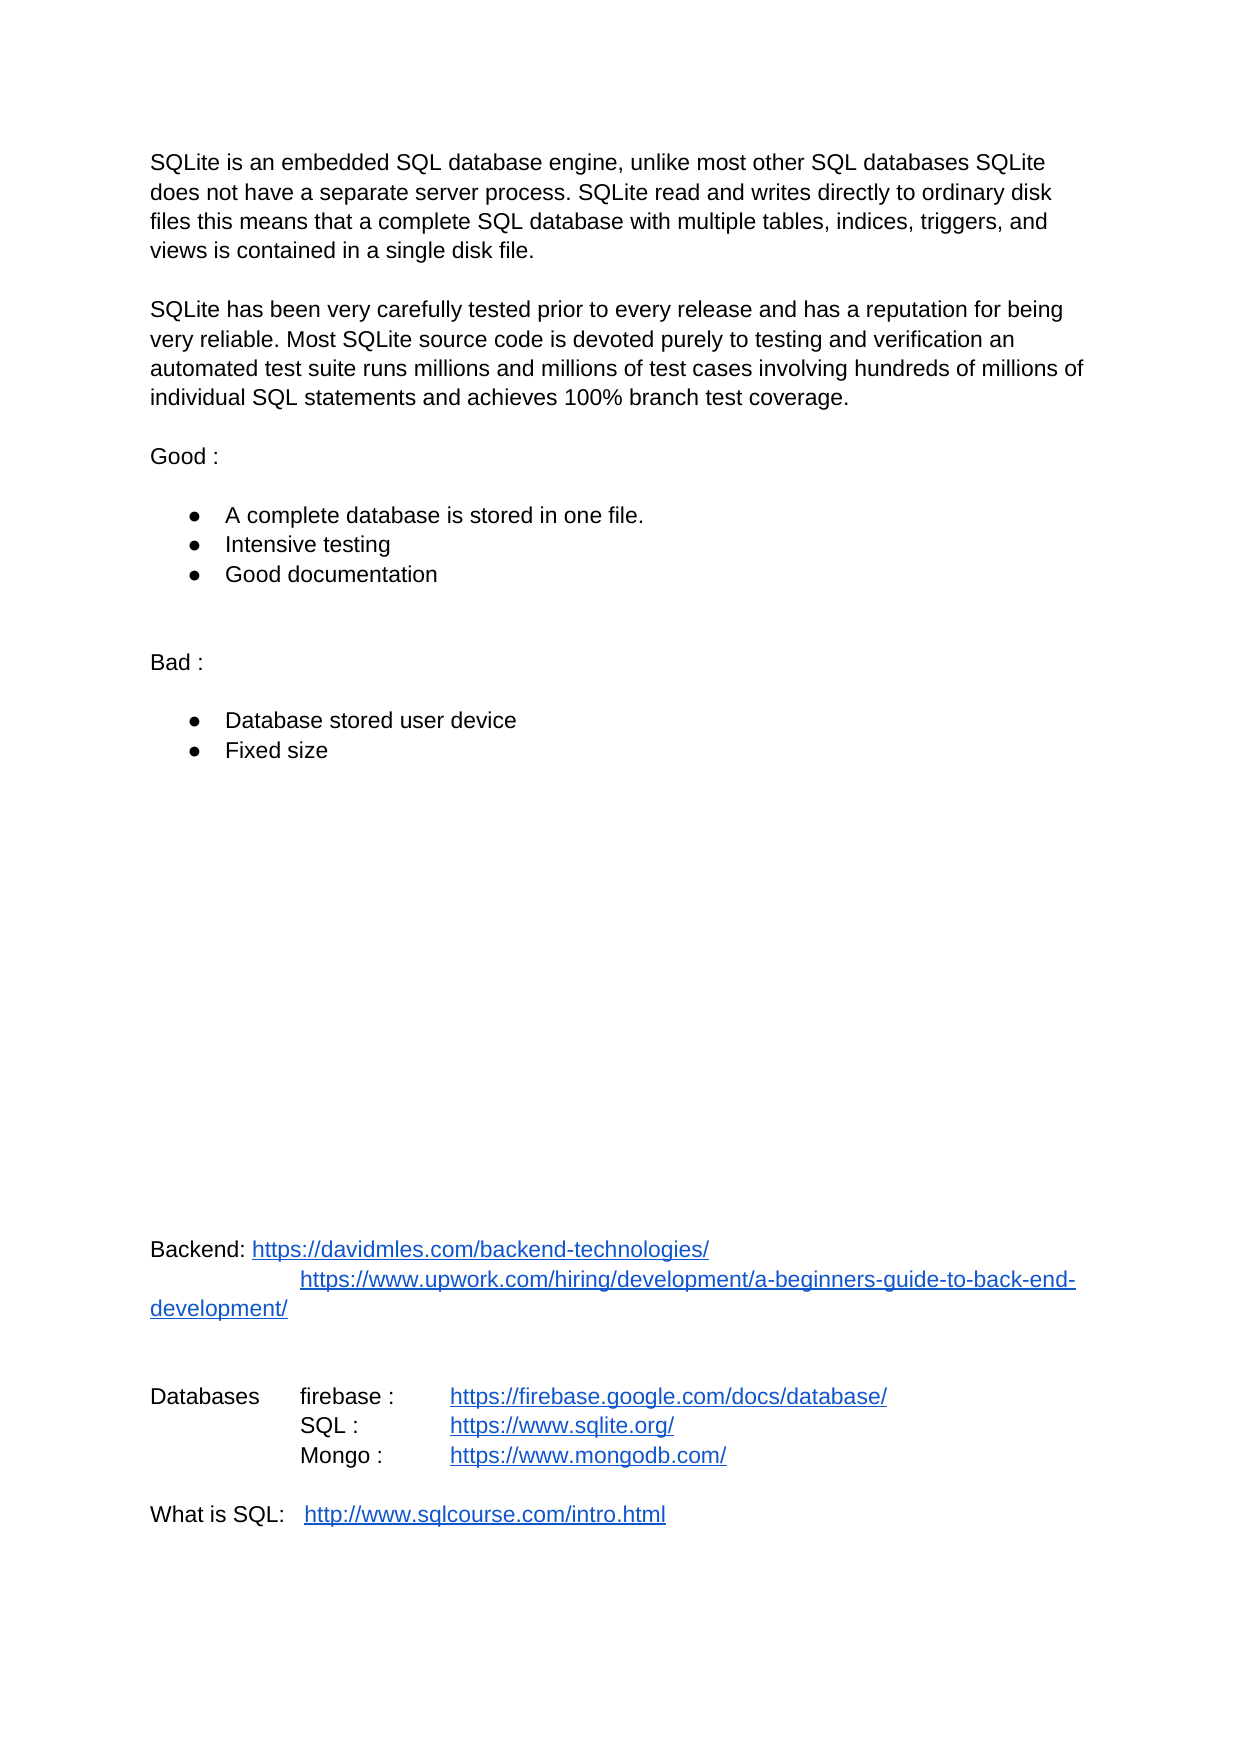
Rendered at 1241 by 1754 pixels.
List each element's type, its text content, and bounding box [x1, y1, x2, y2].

list Database stored user device [187, 708, 1090, 734]
text Backend: https://davidmles.com/backend-technologies/ [150, 1237, 1090, 1262]
text Bad : [150, 649, 1090, 675]
list A complete database is stored in one file. [187, 502, 1090, 528]
text What is SQL: http://www.sqlcourse.com/intro.html [150, 1501, 1090, 1527]
list Intensive testing [187, 532, 1090, 557]
text Mongo : https://www.mongodb.com/ [225, 1442, 1090, 1468]
list Good documentation [187, 561, 1090, 587]
text SQLite is an embedded SQL database engine, unlike most other SQL databases SQLite does not have a separate server process. SQLite read and writes directly to ordinary disk files this means that a complete SQL database with multiple tables, indices, triggers, and views is contained in a single disk file. [150, 150, 1090, 264]
text SQL : https://www.sqlite.org/ [150, 1413, 1090, 1439]
text Databases firebase : https://firebase.google.com/docs/database/ [150, 1384, 1090, 1409]
list Fixed size [187, 737, 1090, 763]
text SQLite has been very carefully tested prior to every release and has a reputation for being very reliable. Most SQLite source code is devoted purely to testing and verification an automated test suite runs millions and millions of test cases involving hundreds of millions of individual SQL statements and achieves 100% branch test coverage. [150, 297, 1090, 411]
text Good : [150, 444, 1090, 469]
text https://www.upwork.com/hiring/development/a-beginners-guide-to-back-end-development/ [150, 1266, 1090, 1321]
